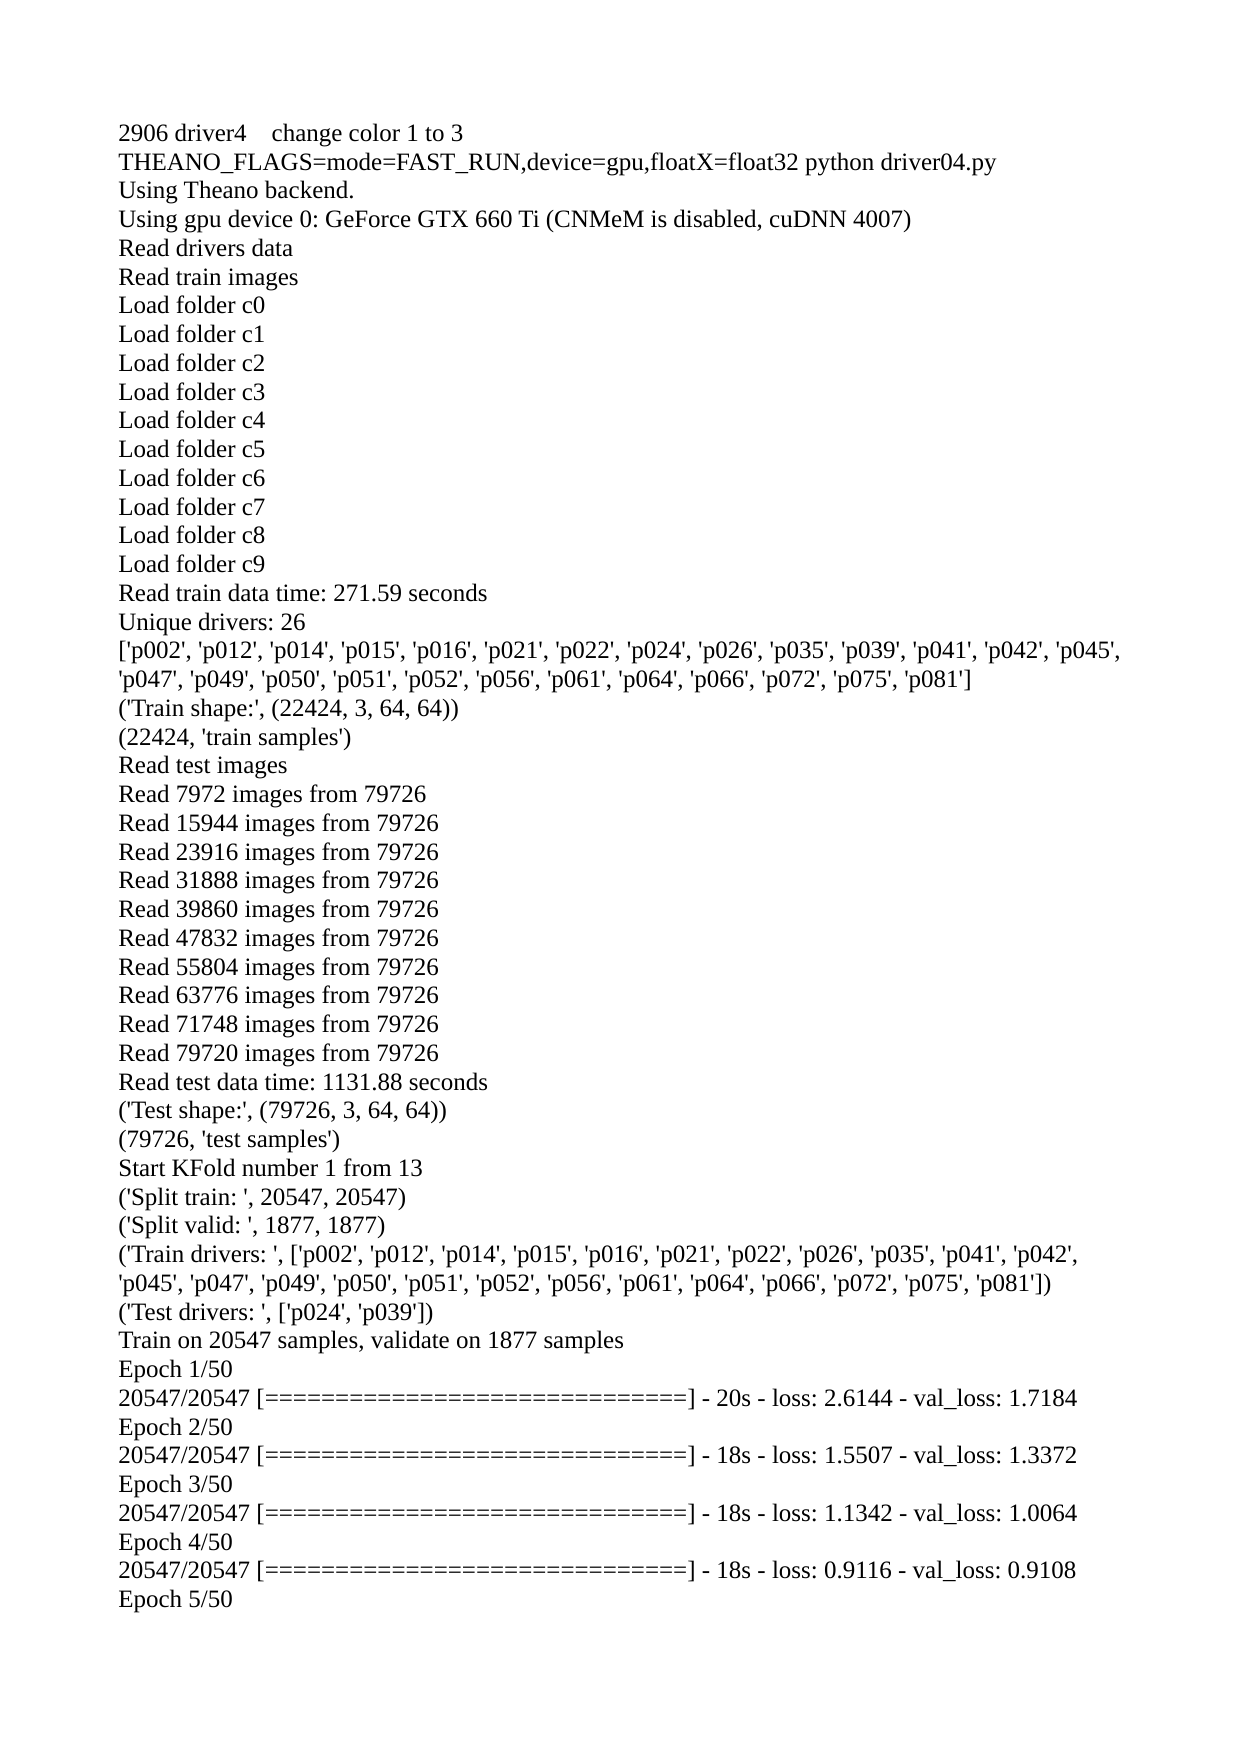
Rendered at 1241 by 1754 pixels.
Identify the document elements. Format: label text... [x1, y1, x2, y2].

text Read 47832 images from 79726 [118, 923, 1122, 952]
text Epoch 2/50 [118, 1412, 1122, 1441]
text Train on 20547 samples, validate on 1877 samples [118, 1326, 1122, 1354]
text (79726, 'test samples') [118, 1124, 1122, 1153]
text 20547/20547 [==============================] - 20s - loss: 2.6144 - val_loss: 1.7184 [118, 1383, 1122, 1412]
text Using gpu device 0: GeForce GTX 660 Ti (CNMeM is disabled, cuDNN 4007) [118, 204, 1122, 233]
text 20547/20547 [==============================] - 18s - loss: 0.9116 - val_loss: 0.9108 [118, 1556, 1122, 1584]
text Start KFold number 1 from 13 [118, 1153, 1122, 1182]
text Load folder c1 [118, 319, 1122, 348]
text Read train data time: 271.59 seconds [118, 578, 1122, 607]
text Read test data time: 1131.88 seconds [118, 1067, 1122, 1096]
text Load folder c3 [118, 377, 1122, 406]
text ('Test drivers: ', ['p024', 'p039']) [118, 1297, 1122, 1326]
text ('Train drivers: ', ['p002', 'p012', 'p014', 'p015', 'p016', 'p021', 'p022', 'p026', 'p035', 'p041', 'p042', 'p045', 'p047', 'p049', 'p050', 'p051', 'p052', 'p056', 'p061', 'p064', 'p066', 'p072', 'p075', 'p081']) [118, 1239, 1122, 1297]
text Epoch 3/50 [118, 1469, 1122, 1498]
text ('Test shape:', (79726, 3, 64, 64)) [118, 1096, 1122, 1124]
text Epoch 5/50 [118, 1584, 1122, 1613]
text Load folder c0 [118, 291, 1122, 319]
text ('Train shape:', (22424, 3, 64, 64)) [118, 693, 1122, 722]
text Read 15944 images from 79726 [118, 808, 1122, 837]
text Read 71748 images from 79726 [118, 1009, 1122, 1038]
text Load folder c7 [118, 492, 1122, 521]
text (22424, 'train samples') [118, 722, 1122, 751]
text Read 39860 images from 79726 [118, 894, 1122, 923]
text Load folder c4 [118, 406, 1122, 434]
text ('Split train: ', 20547, 20547) [118, 1182, 1122, 1211]
text THEANO_FLAGS=mode=FAST_RUN,device=gpu,floatX=float32 python driver04.py [118, 147, 1122, 176]
text 20547/20547 [==============================] - 18s - loss: 1.5507 - val_loss: 1.3372 [118, 1441, 1122, 1469]
text Read test images [118, 751, 1122, 779]
text Unique drivers: 26 [118, 607, 1122, 636]
text Read 23916 images from 79726 [118, 837, 1122, 866]
text Read 79720 images from 79726 [118, 1038, 1122, 1067]
text Read train images [118, 262, 1122, 291]
text Load folder c5 [118, 434, 1122, 463]
text Read 31888 images from 79726 [118, 866, 1122, 894]
text Read drivers data [118, 233, 1122, 262]
text 20547/20547 [==============================] - 18s - loss: 1.1342 - val_loss: 1.0064 [118, 1498, 1122, 1527]
text Epoch 1/50 [118, 1354, 1122, 1383]
text Using Theano backend. [118, 176, 1122, 204]
text Epoch 4/50 [118, 1527, 1122, 1556]
text Read 63776 images from 79726 [118, 981, 1122, 1009]
text Read 7972 images from 79726 [118, 779, 1122, 808]
text 2906 driver4 change color 1 to 3 [118, 118, 1122, 147]
text Load folder c8 [118, 521, 1122, 549]
text Load folder c9 [118, 549, 1122, 578]
text ('Split valid: ', 1877, 1877) [118, 1211, 1122, 1239]
text Read 55804 images from 79726 [118, 952, 1122, 981]
text ['p002', 'p012', 'p014', 'p015', 'p016', 'p021', 'p022', 'p024', 'p026', 'p035', 'p039', 'p041', 'p042', 'p045', 'p047', 'p049', 'p050', 'p051', 'p052', 'p056', 'p061', 'p064', 'p066', 'p072', 'p075', 'p081'] [118, 636, 1122, 693]
text Load folder c2 [118, 348, 1122, 377]
text Load folder c6 [118, 463, 1122, 492]
